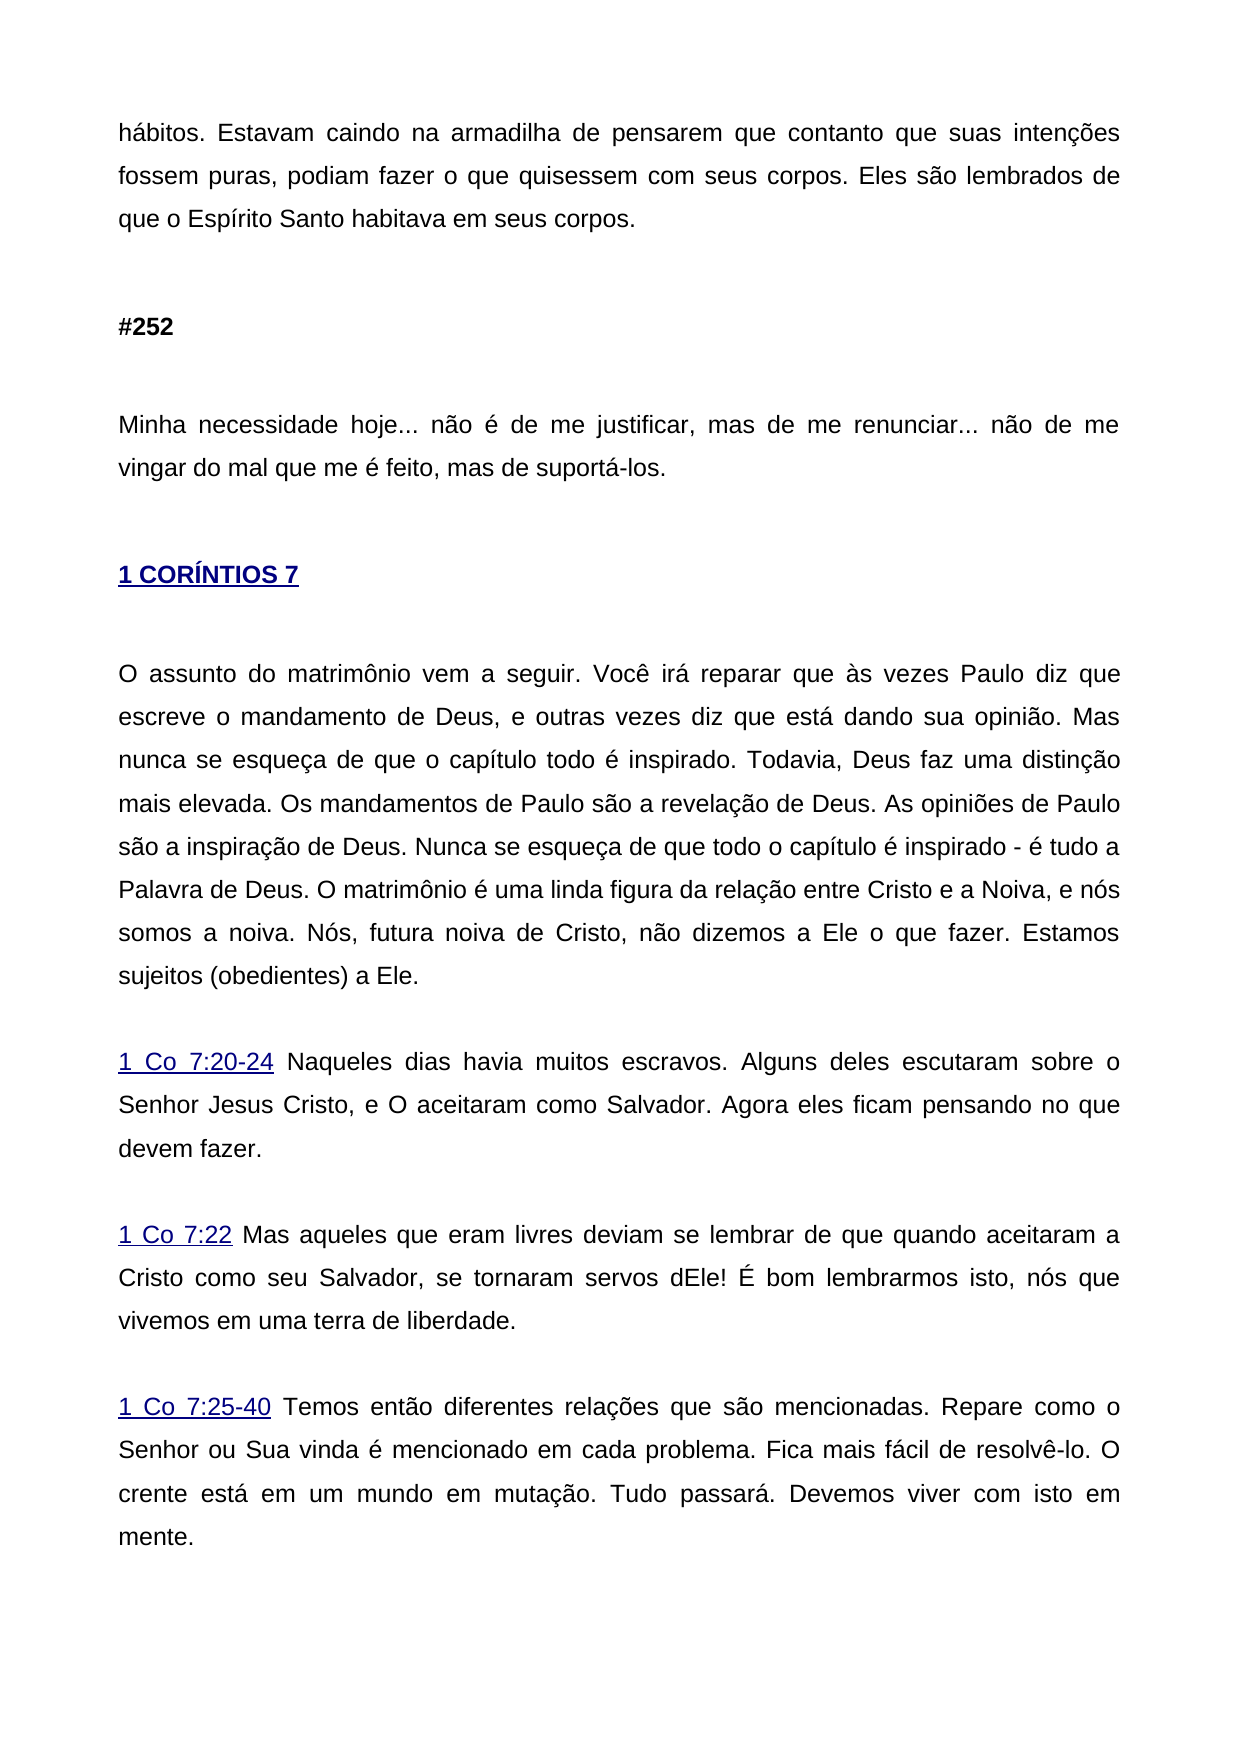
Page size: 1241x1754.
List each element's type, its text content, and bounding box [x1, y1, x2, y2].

text 1 Co 7:22 Mas aqueles que eram livres deviam se lembrar de que quando aceitaram a Cristo como seu Salvador, se tornaram servos dEle! É bom lembrarmos isto, nós que vivemos em uma terra de liberdade. [118, 1220, 1122, 1335]
text 1 Co 7:25-40 Temos então diferentes relações que são mencionadas. Repare como o Senhor ou Sua vinda é mencionado em cada problema. Fica mais fácil de resolvê-lo. O crente está em um mundo em mutação. Tudo passará. Devemos viver com isto em mente. [118, 1392, 1122, 1550]
subtitle #252 [118, 311, 1122, 340]
subtitle 1 CORÍNTIOS 7 [118, 560, 1122, 589]
text Minha necessidade hoje... não é de me justificar, mas de me renunciar... não de me vingar do mal que me é feito, mas de suportá-los. [118, 410, 1122, 482]
text 1 Co 7:20-24 Naqueles dias havia muitos escravos. Alguns deles escutaram sobre o Senhor Jesus Cristo, e O aceitaram como Salvador. Agora eles ficam pensando no que devem fazer. [118, 1047, 1122, 1162]
text hábitos. Estavam caindo na armadilha de pensarem que contanto que suas intenções fossem puras, podiam fazer o que quisessem com seus corpos. Eles são lembrados de que o Espírito Santo habitava em seus corpos. [118, 118, 1122, 233]
text O assunto do matrimônio vem a seguir. Você irá reparar que às vezes Paulo diz que escreve o mandamento de Deus, e outras vezes diz que está dando sua opinião. Mas nunca se esqueça de que o capítulo todo é inspirado. Todavia, Deus faz uma distinção mais elevada. Os mandamentos de Paulo são a revelação de Deus. As opiniões de Paulo são a inspiração de Deus. Nunca se esqueça de que todo o capítulo é inspirado - é tudo a Palavra de Deus. O matrimônio é uma linda figura da relação entre Cristo e a Noiva, e nós somos a noiva. Nós, futura noiva de Cristo, não dizemos a Ele o que fazer. Estamos sujeitos (obedientes) a Ele. [118, 659, 1122, 990]
